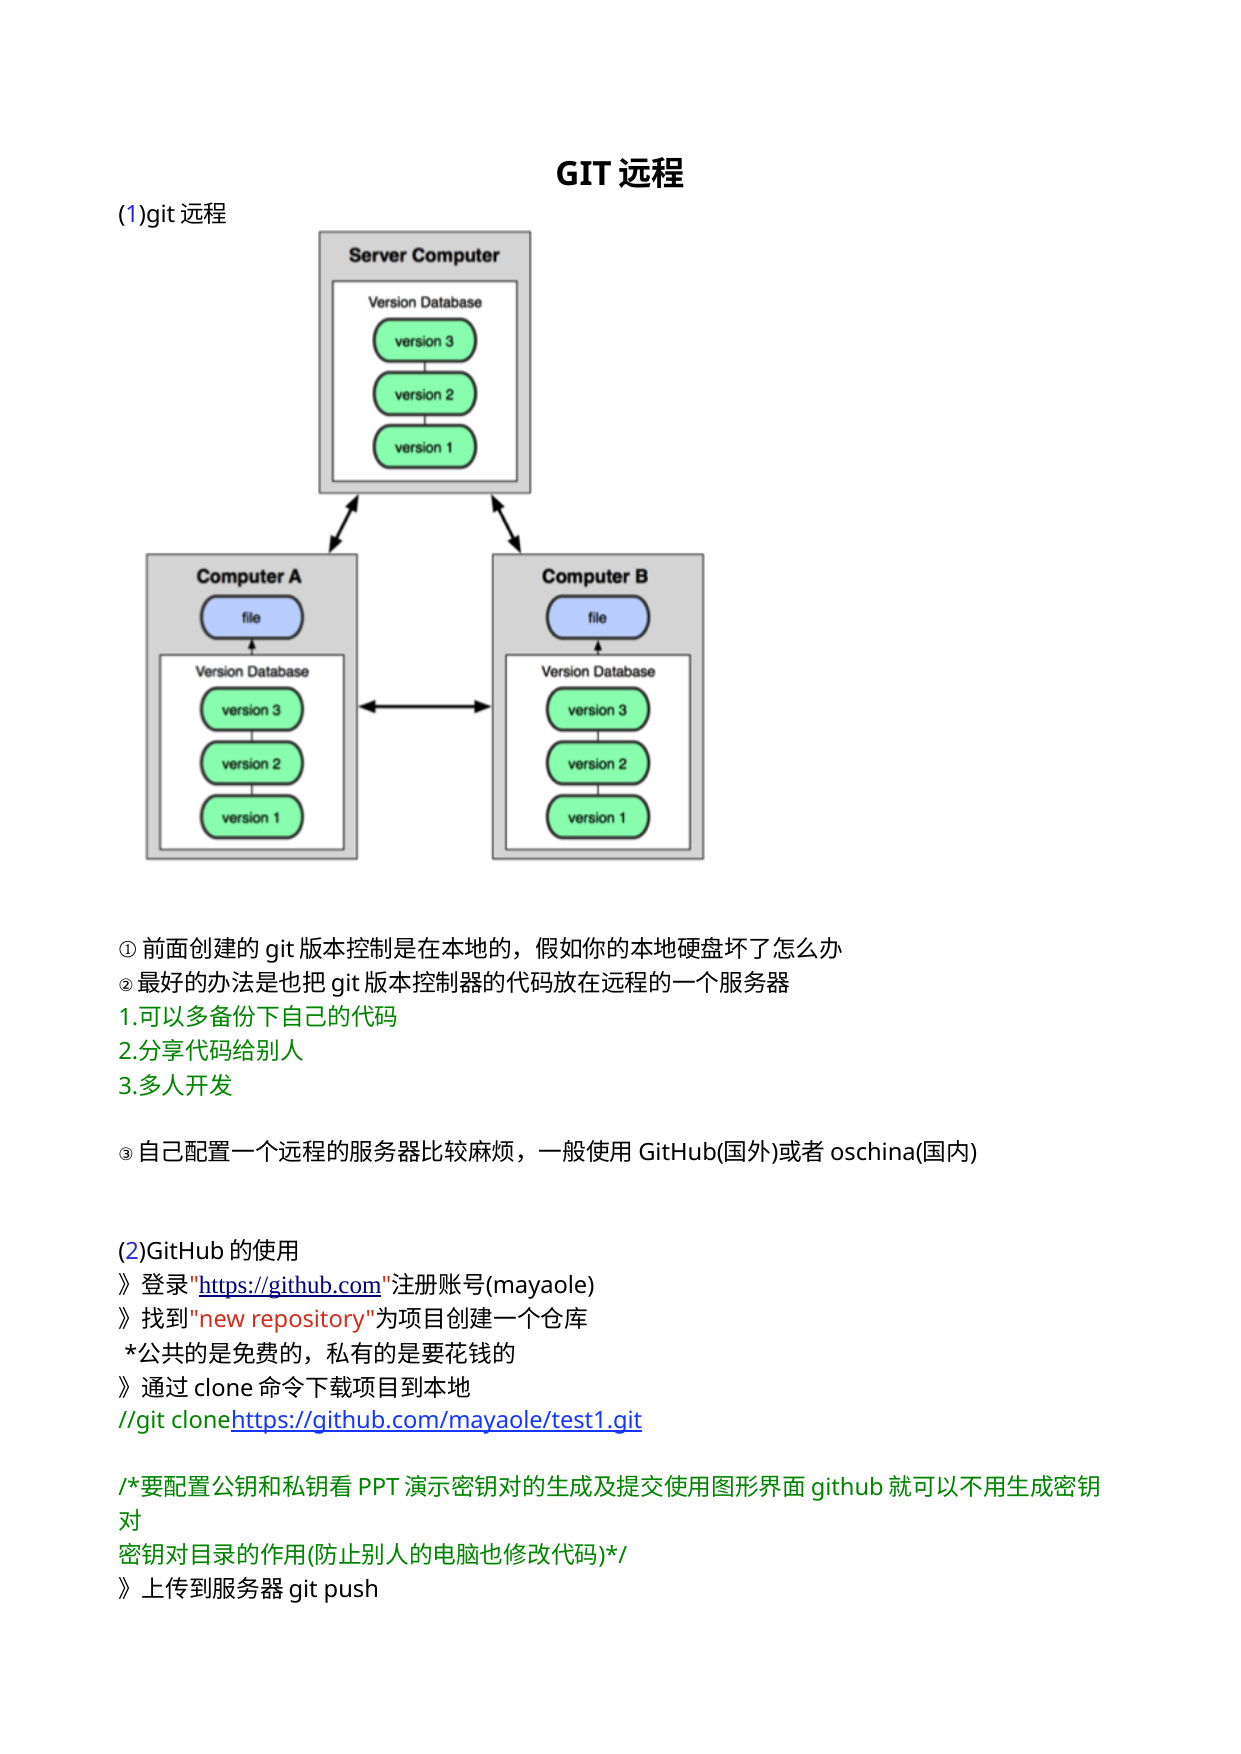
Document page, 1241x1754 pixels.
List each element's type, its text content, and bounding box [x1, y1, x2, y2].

text (1)git远程 [118, 195, 1122, 229]
text 》通过clone命令下载项目到本地 //git clonehttps://github.com/mayaole/test1.git /*要配置公钥和私钥看PPT演示密钥对的生成及提交使用图形界面github就可以不用生成密钥对 密钥对目录的作用(防止别人的电脑也修改代码)*/ 》上传到服务器git push [118, 1369, 1122, 1604]
picture [143, 229, 705, 863]
text ①前面创建的git版本控制是在本地的，假如你的本地硬盘坏了怎么办 ②最好的办法是也把git版本控制器的代码放在远程的一个服务器 1.可以多备份下自己的代码 2.分享代码给别人 [118, 929, 1122, 1067]
text 3.多人开发 ③自己配置一个远程的服务器比较麻烦，一般使用GitHub(国外)或者oschina(国内) (2)GitHub的使用 》登录"https://github.com"注册账号(mayaole) 》找到"new repository"为项目创建一个仓库 *公共的是免费的，私有的是要花钱的 [118, 1067, 1122, 1369]
text GIT远程 [118, 118, 1122, 195]
